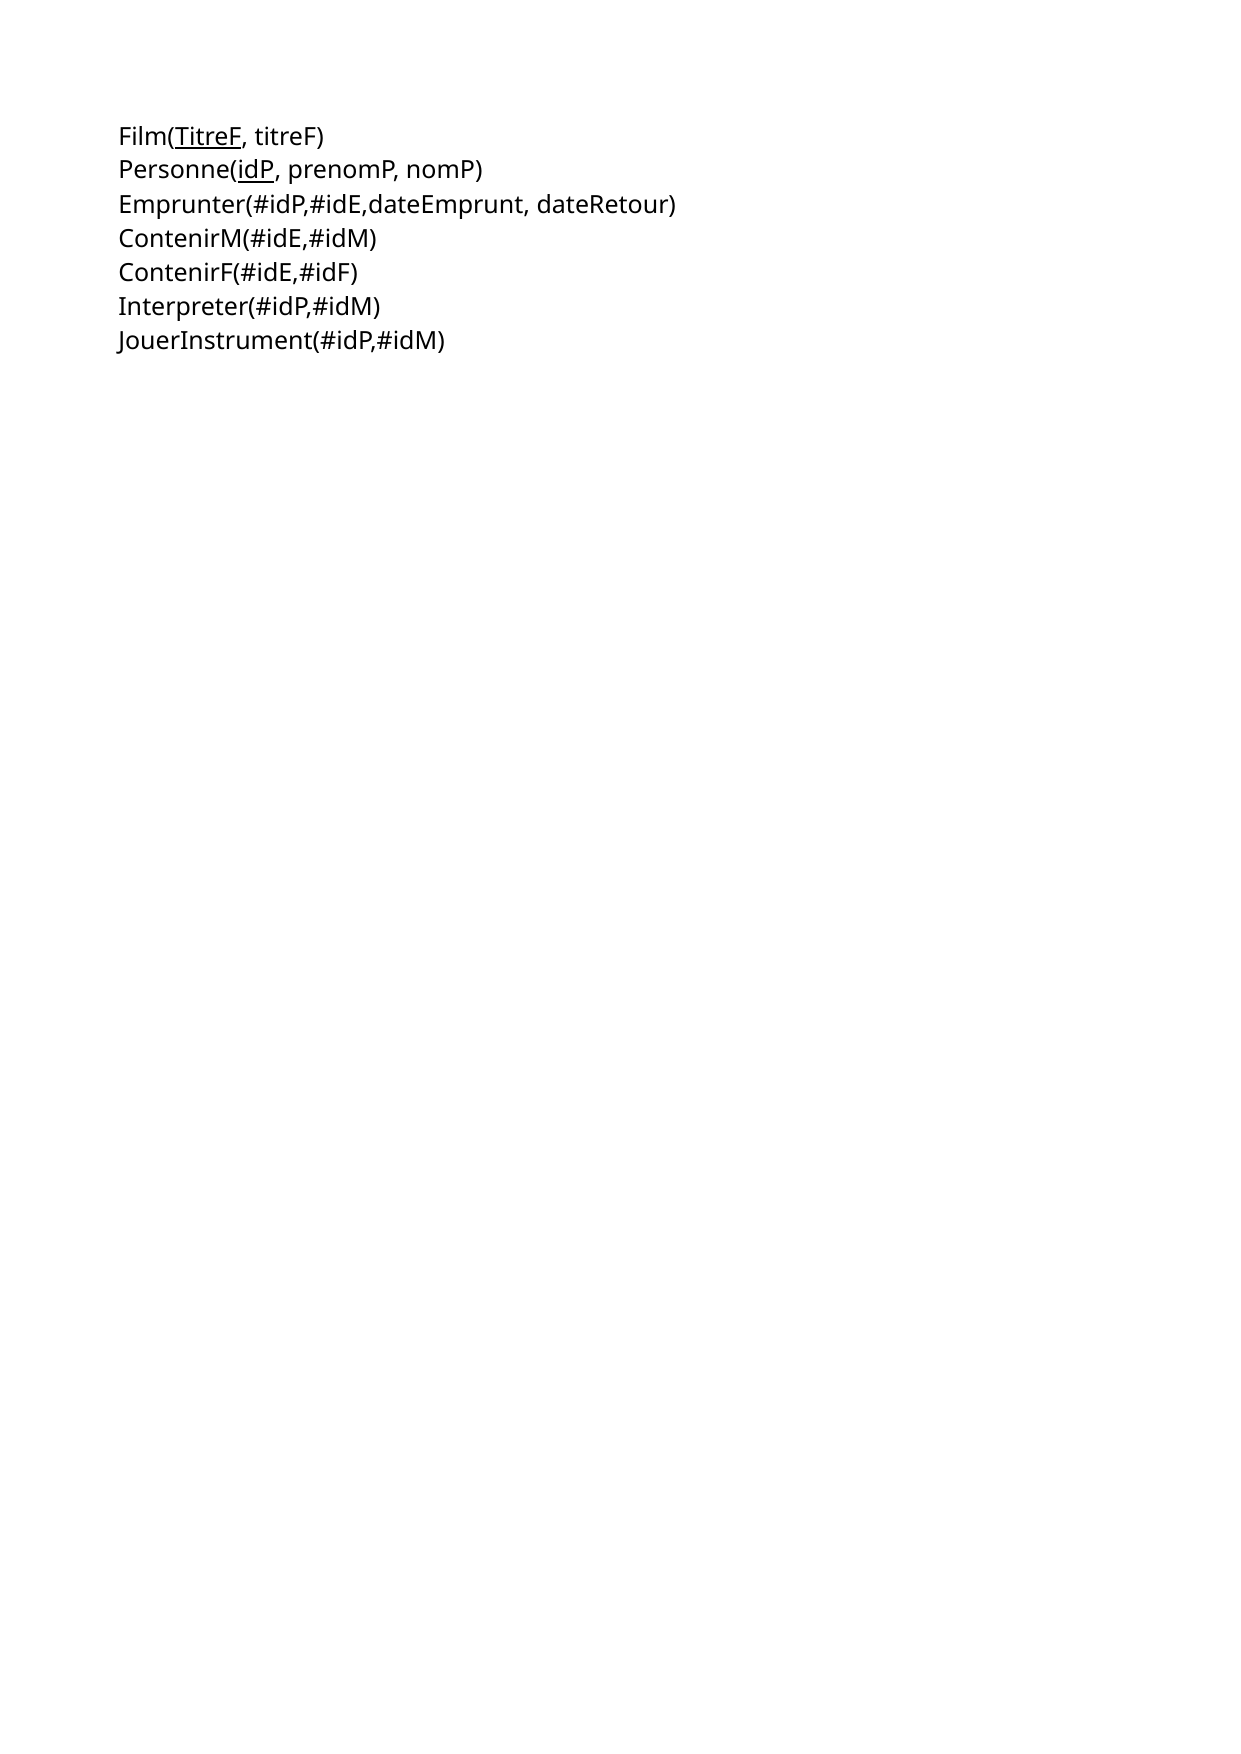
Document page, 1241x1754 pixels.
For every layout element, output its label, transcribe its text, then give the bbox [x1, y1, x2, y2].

text Film(TitreF, titreF) [118, 118, 1122, 152]
text ContenirF(#idE,#idF) [118, 254, 1122, 288]
text ContenirM(#idE,#idM) [118, 220, 1122, 254]
text Personne(idP, prenomP, nomP) [118, 152, 1122, 186]
text Emprunter(#idP,#idE,dateEmprunt, dateRetour) [118, 186, 1122, 220]
text JouerInstrument(#idP,#idM) [118, 322, 1122, 357]
text Interpreter(#idP,#idM) [118, 288, 1122, 322]
